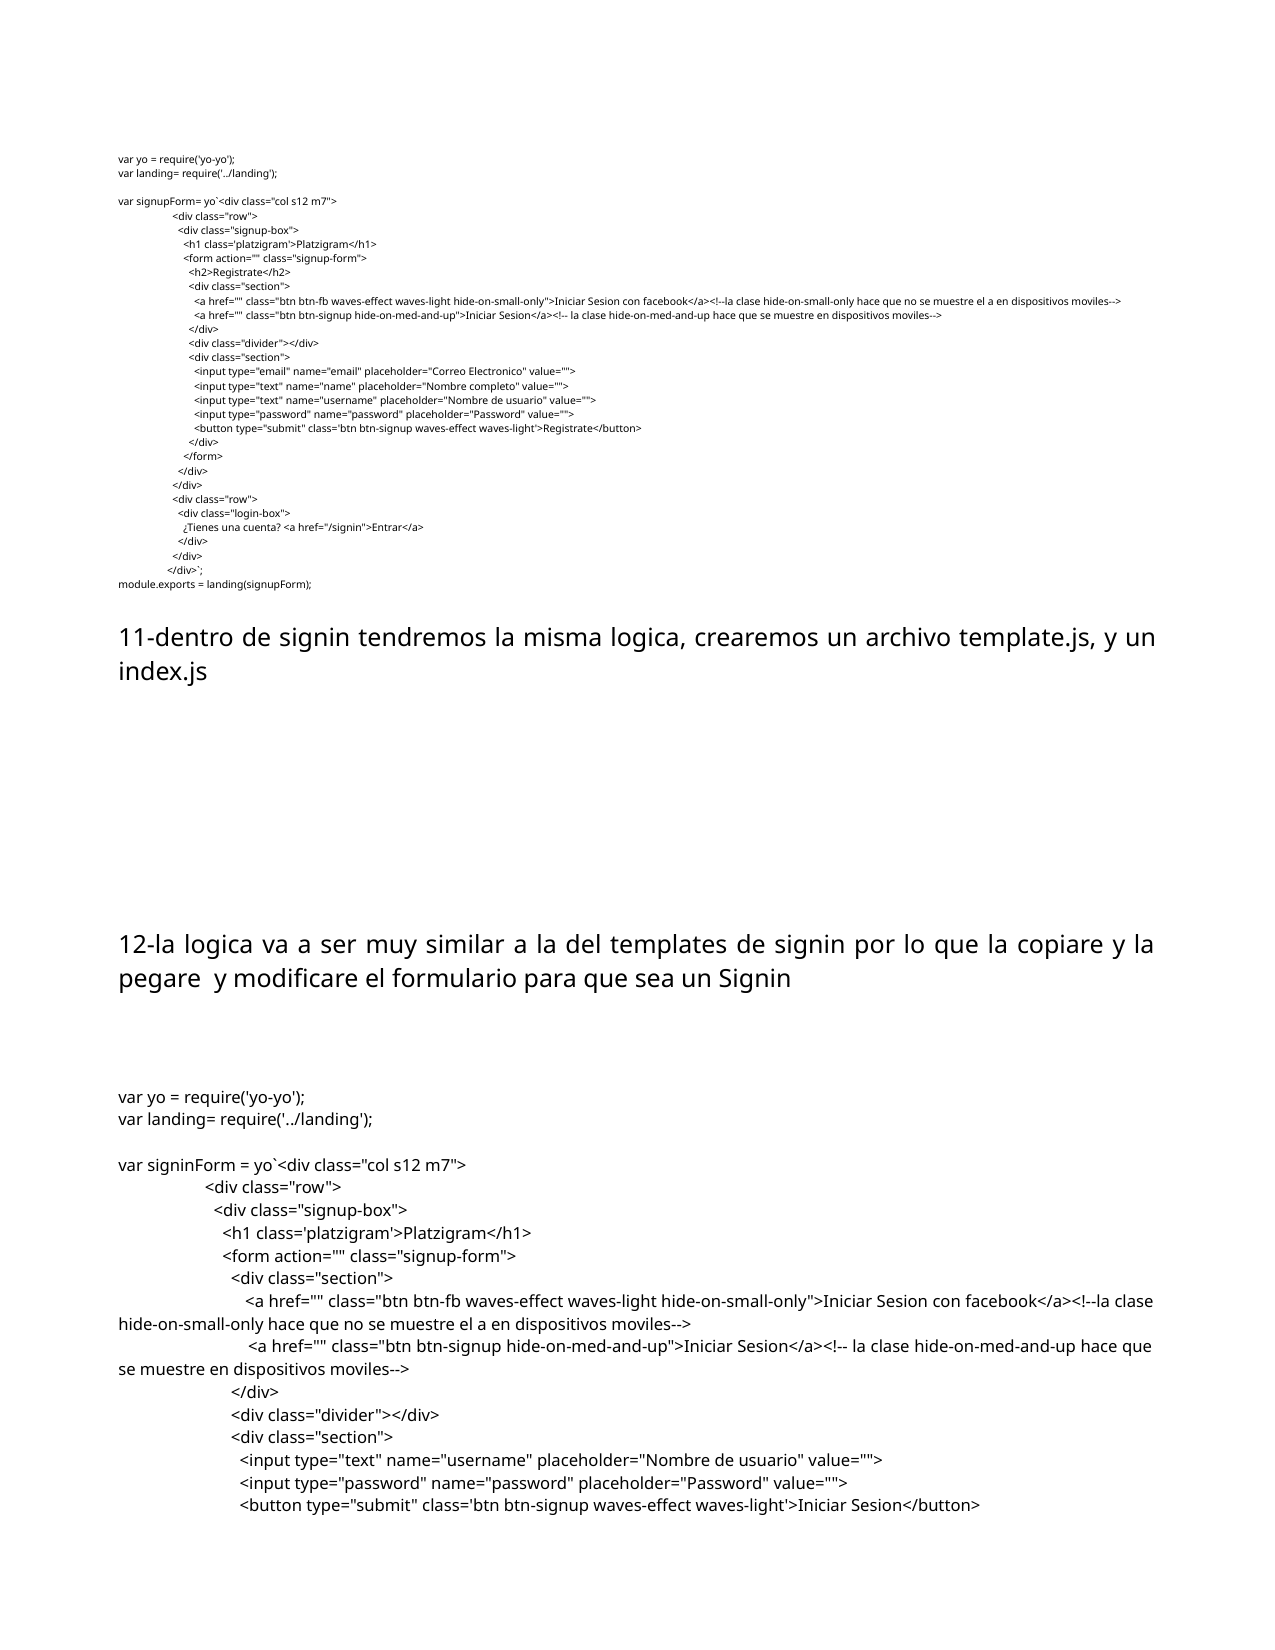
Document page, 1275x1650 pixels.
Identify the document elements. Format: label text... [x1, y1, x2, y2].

text <div class="signup-box"> [118, 1199, 1157, 1221]
text var landing= require('../landing'); [118, 166, 1157, 181]
text <a href="" class="btn btn-fb waves-effect waves-light hide-on-small-only">Iniciar Sesion con facebook</a><!--la clase hide-on-small-only hace que no se muestre el a en dispositivos moviles--> [118, 294, 1157, 308]
text </div> [118, 535, 1157, 549]
text <div class="row"> [118, 209, 1157, 223]
text <div class="row"> [118, 1176, 1157, 1199]
text <div class="section"> [118, 280, 1157, 294]
text ¿Tienes una cuenta? <a href="/signin">Entrar</a> [118, 521, 1157, 535]
text <div class="login-box"> [118, 506, 1157, 521]
text </div> [118, 322, 1157, 336]
text <h1 class='platzigram'>Platzigram</h1> [118, 1221, 1157, 1244]
text 11-dentro de signin tendremos la misma logica, crearemos un archivo template.js, y un index.js [118, 620, 1157, 688]
text <a href="" class="btn btn-fb waves-effect waves-light hide-on-small-only">Iniciar Sesion con facebook</a><!--la clase hide-on-small-only hace que no se muestre el a en dispositivos moviles--> [118, 1289, 1157, 1335]
text </div> [118, 436, 1157, 450]
text <button type="submit" class='btn btn-signup waves-effect waves-light'>Registrate</button> [118, 421, 1157, 436]
text <div class="row"> [118, 492, 1157, 506]
text <input type="text" name="name" placeholder="Nombre completo" value=""> [118, 379, 1157, 393]
text </div> [118, 1380, 1157, 1403]
text <h1 class='platzigram'>Platzigram</h1> [118, 237, 1157, 251]
text <a href="" class="btn btn-signup hide-on-med-and-up">Iniciar Sesion</a><!-- la clase hide-on-med-and-up hace que se muestre en dispositivos moviles--> [118, 308, 1157, 322]
text <div class="section"> [118, 1267, 1157, 1289]
text <button type="submit" class='btn btn-signup waves-effect waves-light'>Iniciar Sesion</button> [118, 1494, 1157, 1517]
text <form action="" class="signup-form"> [118, 1244, 1157, 1267]
text <h2>Registrate</h2> [118, 266, 1157, 280]
text </div> [118, 464, 1157, 478]
text 12-la logica va a ser muy similar a la del templates de signin por lo que la copiare y la pegare y modificare el formulario para que sea un Signin [118, 926, 1157, 994]
text </div> [118, 478, 1157, 492]
text <div class="section"> [118, 351, 1157, 365]
text </form> [118, 450, 1157, 464]
text var signinForm = yo`<div class="col s12 m7"> [118, 1153, 1157, 1176]
text var yo = require('yo-yo'); [118, 1085, 1157, 1108]
text <input type="password" name="password" placeholder="Password" value=""> [118, 407, 1157, 421]
text var landing= require('../landing'); [118, 1108, 1157, 1131]
text <input type="text" name="username" placeholder="Nombre de usuario" value=""> [118, 393, 1157, 407]
text </div>`; [118, 563, 1157, 577]
text <input type="password" name="password" placeholder="Password" value=""> [118, 1471, 1157, 1494]
text <input type="email" name="email" placeholder="Correo Electronico" value=""> [118, 365, 1157, 379]
text var yo = require('yo-yo'); [118, 152, 1157, 166]
text <div class="divider"></div> [118, 336, 1157, 351]
text <form action="" class="signup-form"> [118, 251, 1157, 266]
text <a href="" class="btn btn-signup hide-on-med-and-up">Iniciar Sesion</a><!-- la clase hide-on-med-and-up hace que se muestre en dispositivos moviles--> [118, 1335, 1157, 1380]
text </div> [118, 549, 1157, 563]
text module.exports = landing(signupForm); [118, 577, 1157, 591]
text var signupForm= yo`<div class="col s12 m7"> [118, 195, 1157, 209]
text <div class="signup-box"> [118, 223, 1157, 237]
text <div class="section"> [118, 1426, 1157, 1448]
text <div class="divider"></div> [118, 1403, 1157, 1426]
text <input type="text" name="username" placeholder="Nombre de usuario" value=""> [118, 1448, 1157, 1471]
